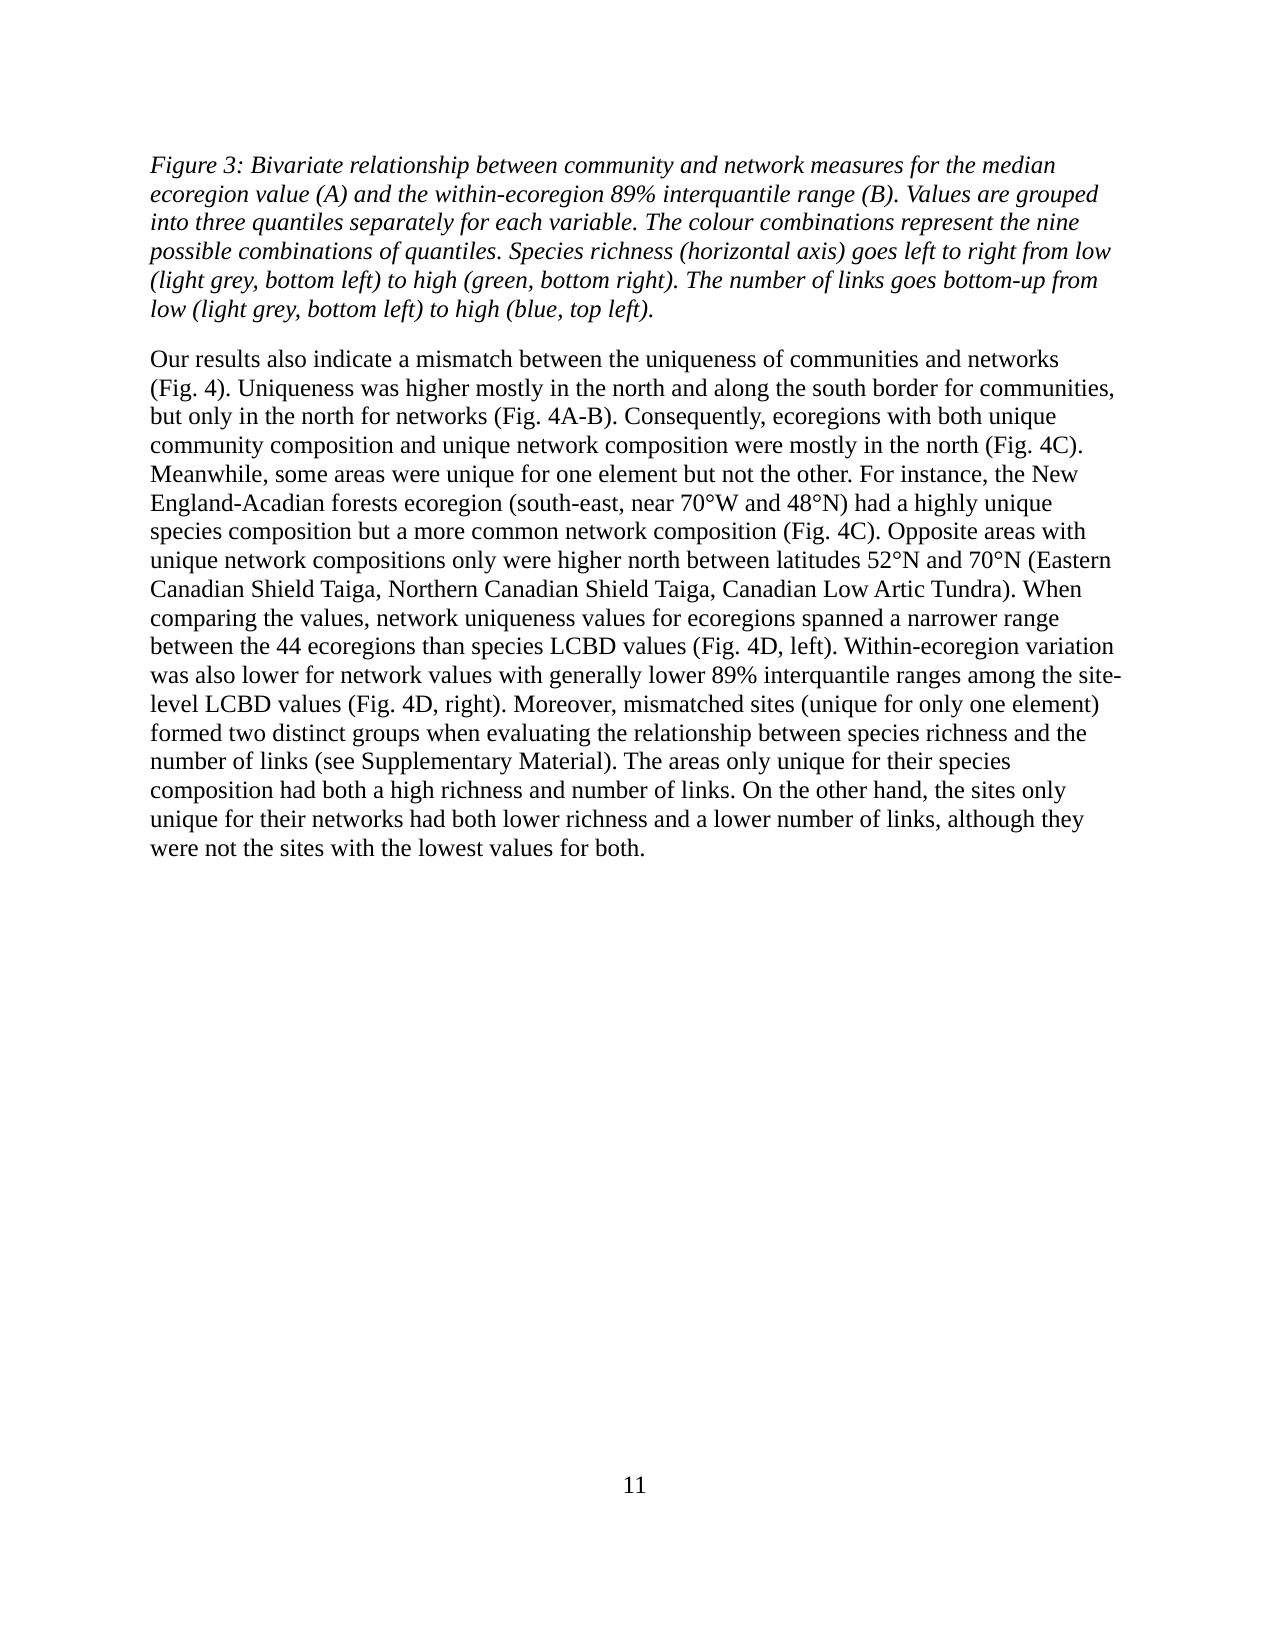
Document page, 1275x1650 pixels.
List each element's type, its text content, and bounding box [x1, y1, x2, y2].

text Our results also indicate a mismatch between the uniqueness of communities and networks (Fig. 4). Uniqueness was higher mostly in the north and along the south border for communities, but only in the north for networks (Fig. 4A-B). Consequently, ecoregions with both unique community composition and unique network composition were mostly in the north (Fig. 4C). Meanwhile, some areas were unique for one element but not the other. For instance, the New England-Acadian forests ecoregion (south-east, near 70°W and 48°N) had a highly unique species composition but a more common network composition (Fig. 4C). Opposite areas with unique network compositions only were higher north between latitudes 52°N and 70°N (Eastern Canadian Shield Taiga, Northern Canadian Shield Taiga, Canadian Low Artic Tundra). When comparing the values, network uniqueness values for ecoregions spanned a narrower range between the 44 ecoregions than species LCBD values (Fig. 4D, left). Within-ecoregion variation was also lower for network values with generally lower 89% interquantile ranges among the site-level LCBD values (Fig. 4D, right). Moreover, mismatched sites (unique for only one element) formed two distinct groups when evaluating the relationship between species richness and the number of links (see Supplementary Material). The areas only unique for their species composition had both a high richness and number of links. On the other hand, the sites only unique for their networks had both lower richness and a lower number of links, although they were not the sites with the lowest values for both. [150, 344, 1125, 861]
text Figure 3: Bivariate relationship between community and network measures for the median ecoregion value (A) and the within-ecoregion 89% interquantile range (B). Values are grouped into three quantiles separately for each variable. The colour combinations represent the nine possible combinations of quantiles. Species richness (horizontal axis) goes left to right from low (light grey, bottom left) to high (green, bottom right). The number of links goes bottom-up from low (light grey, bottom left) to high (blue, top left). [150, 150, 1125, 322]
